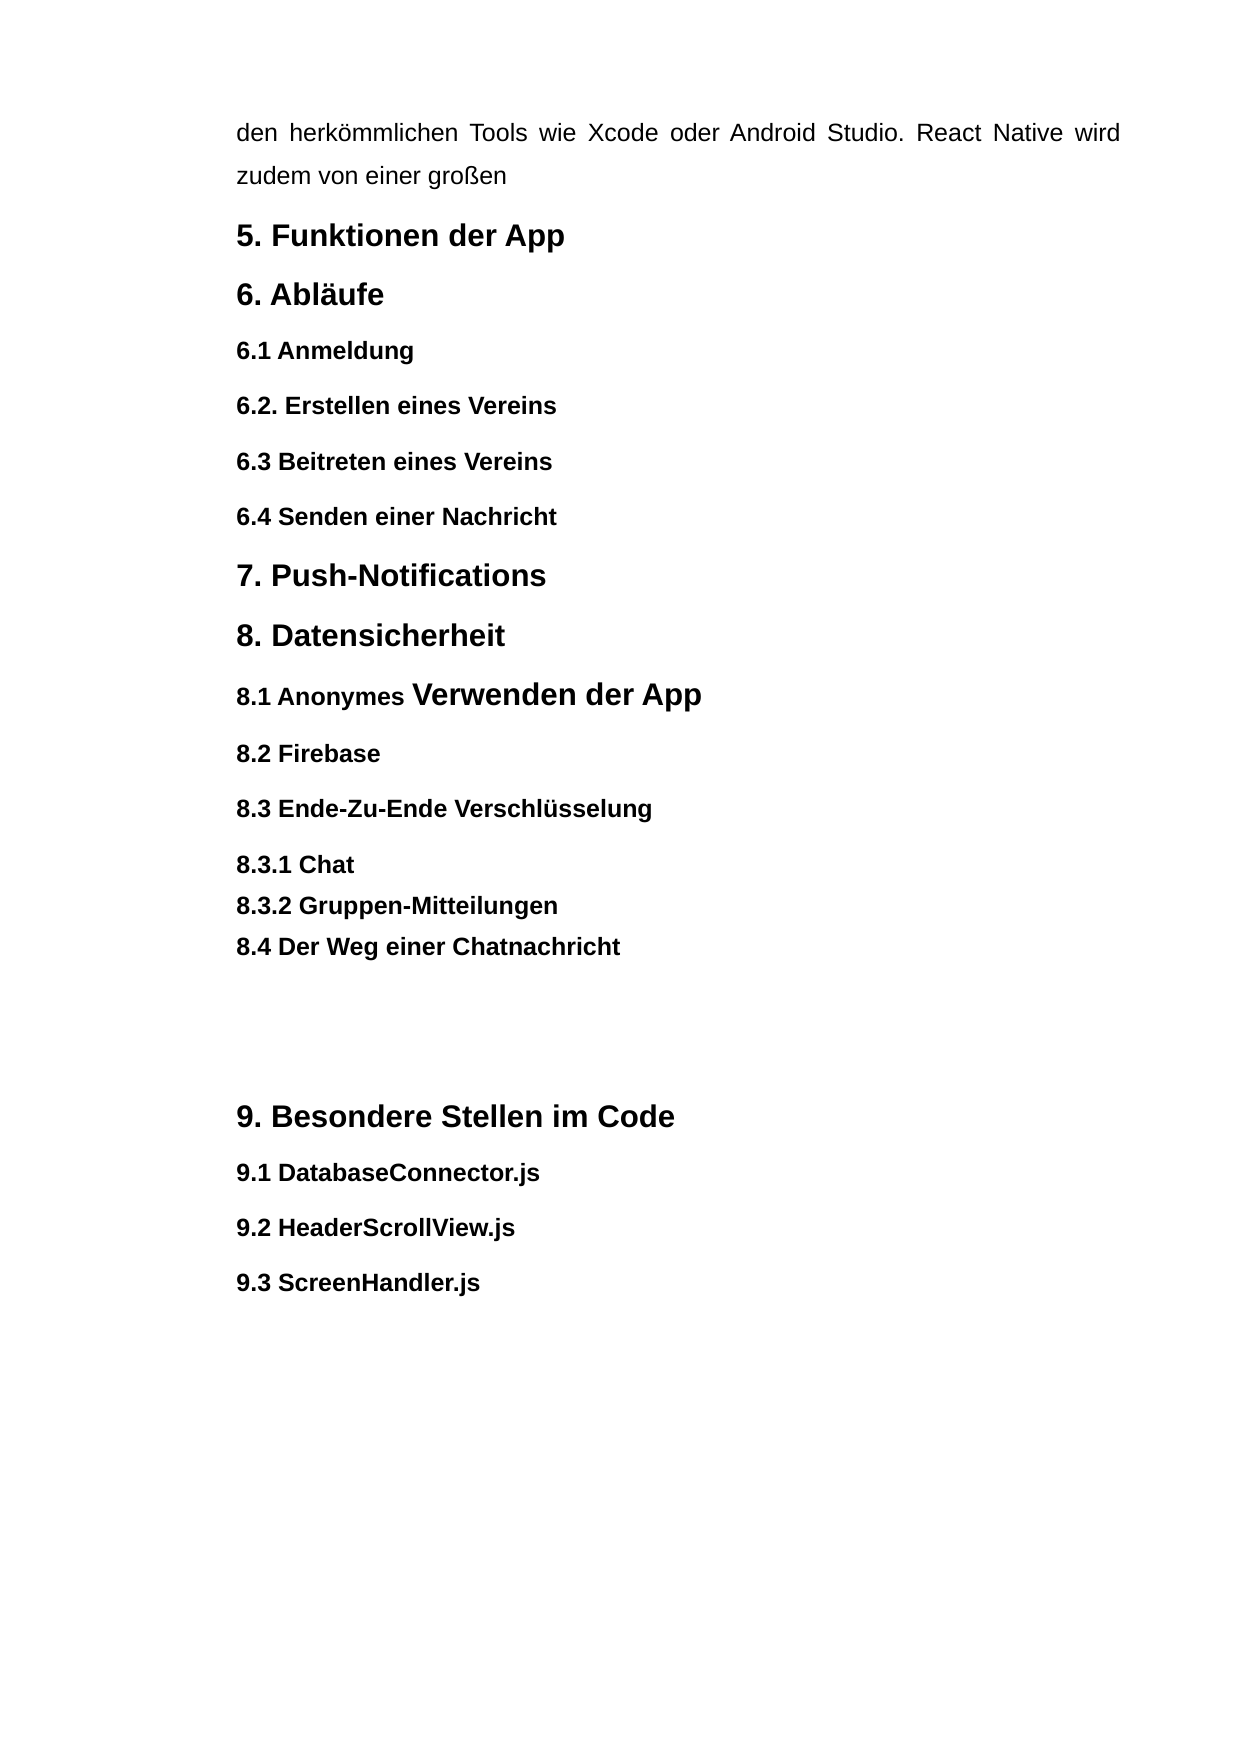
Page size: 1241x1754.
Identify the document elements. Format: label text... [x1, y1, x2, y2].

subtitle 5. Funktionen der App [236, 217, 1122, 253]
text den herkömmlichen Tools wie Xcode oder Android Studio. React Native wird zudem von einer großen [236, 118, 1122, 190]
subtitle 9.3 ScreenHandler.js [236, 1268, 1122, 1297]
subtitle 8.3 Ende-Zu-Ende Verschlüsselung [236, 794, 1122, 823]
subtitle 7. Push-Notifications [236, 557, 1122, 593]
subtitle 9.1 DatabaseConnector.js [236, 1158, 1122, 1186]
subtitle 8.4 Der Weg einer Chatnachricht [236, 932, 1122, 961]
subtitle 6.4 Senden einer Nachricht [236, 502, 1122, 531]
subtitle 8.1 Anonymes Verwenden der App [236, 676, 1122, 712]
subtitle 6. Abläufe [236, 276, 1122, 312]
subtitle 8.2 Firebase [236, 739, 1122, 768]
subtitle 8.3.2 Gruppen-Mitteilungen [236, 891, 1122, 919]
subtitle 6.1 Anmeldung [236, 336, 1122, 365]
subtitle 8.3.1 Chat [236, 849, 1122, 878]
subtitle 6.3 Beitreten eines Vereins [236, 447, 1122, 475]
subtitle 8. Datensicherheit [236, 617, 1122, 653]
subtitle 9.2 HeaderScrollView.js [236, 1213, 1122, 1242]
subtitle 9. Besondere Stellen im Code [236, 1098, 1122, 1134]
subtitle 6.2. Erstellen eines Vereins [236, 391, 1122, 420]
